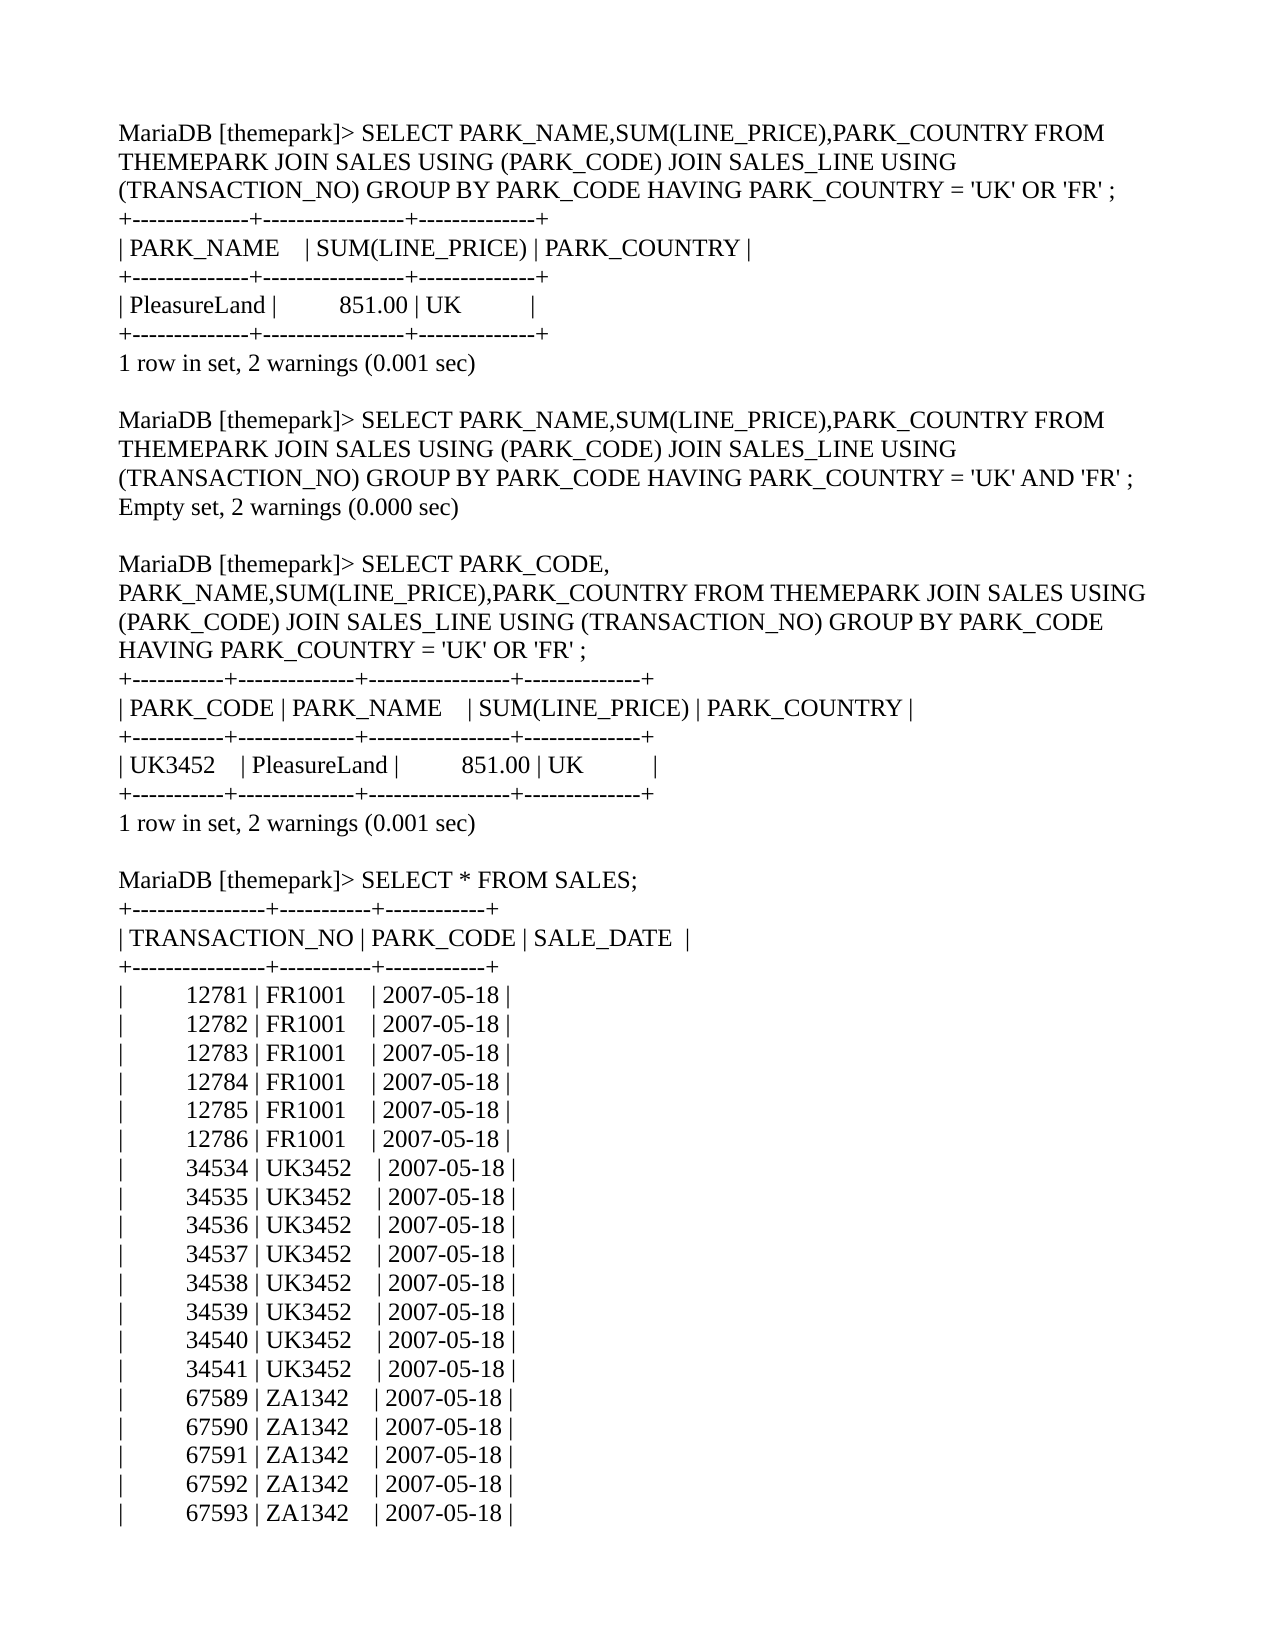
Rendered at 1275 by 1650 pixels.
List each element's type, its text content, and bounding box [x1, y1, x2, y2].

text | PARK_NAME | SUM(LINE_PRICE) | PARK_COUNTRY | [118, 233, 1157, 262]
text | PleasureLand | 851.00 | UK | [118, 291, 1157, 319]
text +--------------+-----------------+--------------+ [118, 262, 1157, 291]
text | 67592 | ZA1342 | 2007-05-18 | [118, 1469, 1157, 1498]
text | 67590 | ZA1342 | 2007-05-18 | [118, 1412, 1157, 1441]
text | 12782 | FR1001 | 2007-05-18 | [118, 1009, 1157, 1038]
text | 34541 | UK3452 | 2007-05-18 | [118, 1354, 1157, 1383]
text | 34538 | UK3452 | 2007-05-18 | [118, 1268, 1157, 1297]
text | 67591 | ZA1342 | 2007-05-18 | [118, 1441, 1157, 1469]
text +-----------+--------------+-----------------+--------------+ [118, 664, 1157, 693]
text MariaDB [themepark]> SELECT * FROM SALES; [118, 866, 1157, 894]
text MariaDB [themepark]> SELECT PARK_NAME,SUM(LINE_PRICE),PARK_COUNTRY FROM THEMEPARK JOIN SALES USING (PARK_CODE) JOIN SALES_LINE USING (TRANSACTION_NO) GROUP BY PARK_CODE HAVING PARK_COUNTRY = 'UK' OR 'FR' ; [118, 118, 1157, 204]
text | 67589 | ZA1342 | 2007-05-18 | [118, 1383, 1157, 1412]
text | 67593 | ZA1342 | 2007-05-18 | [118, 1498, 1157, 1527]
text | 12786 | FR1001 | 2007-05-18 | [118, 1124, 1157, 1153]
text +--------------+-----------------+--------------+ [118, 204, 1157, 233]
text | TRANSACTION_NO | PARK_CODE | SALE_DATE | [118, 923, 1157, 952]
text +-----------+--------------+-----------------+--------------+ [118, 722, 1157, 751]
text | UK3452 | PleasureLand | 851.00 | UK | [118, 751, 1157, 779]
text | 34540 | UK3452 | 2007-05-18 | [118, 1326, 1157, 1354]
text | 34536 | UK3452 | 2007-05-18 | [118, 1211, 1157, 1239]
text | 12785 | FR1001 | 2007-05-18 | [118, 1096, 1157, 1124]
text 1 row in set, 2 warnings (0.001 sec) [118, 348, 1157, 377]
text | 34534 | UK3452 | 2007-05-18 | [118, 1153, 1157, 1182]
text | 12781 | FR1001 | 2007-05-18 | [118, 981, 1157, 1009]
text MariaDB [themepark]> SELECT PARK_NAME,SUM(LINE_PRICE),PARK_COUNTRY FROM THEMEPARK JOIN SALES USING (PARK_CODE) JOIN SALES_LINE USING (TRANSACTION_NO) GROUP BY PARK_CODE HAVING PARK_COUNTRY = 'UK' AND 'FR' ; [118, 406, 1157, 492]
text +-----------+--------------+-----------------+--------------+ [118, 779, 1157, 808]
text MariaDB [themepark]> SELECT PARK_CODE, PARK_NAME,SUM(LINE_PRICE),PARK_COUNTRY FROM THEMEPARK JOIN SALES USING (PARK_CODE) JOIN SALES_LINE USING (TRANSACTION_NO) GROUP BY PARK_CODE HAVING PARK_COUNTRY = 'UK' OR 'FR' ; [118, 549, 1157, 664]
text | 34539 | UK3452 | 2007-05-18 | [118, 1297, 1157, 1326]
text +--------------+-----------------+--------------+ [118, 319, 1157, 348]
text | 34535 | UK3452 | 2007-05-18 | [118, 1182, 1157, 1211]
text 1 row in set, 2 warnings (0.001 sec) [118, 808, 1157, 837]
text | 34537 | UK3452 | 2007-05-18 | [118, 1239, 1157, 1268]
text +----------------+-----------+------------+ [118, 952, 1157, 981]
text | PARK_CODE | PARK_NAME | SUM(LINE_PRICE) | PARK_COUNTRY | [118, 693, 1157, 722]
text Empty set, 2 warnings (0.000 sec) [118, 492, 1157, 521]
text | 12783 | FR1001 | 2007-05-18 | [118, 1038, 1157, 1067]
text | 12784 | FR1001 | 2007-05-18 | [118, 1067, 1157, 1096]
text +----------------+-----------+------------+ [118, 894, 1157, 923]
